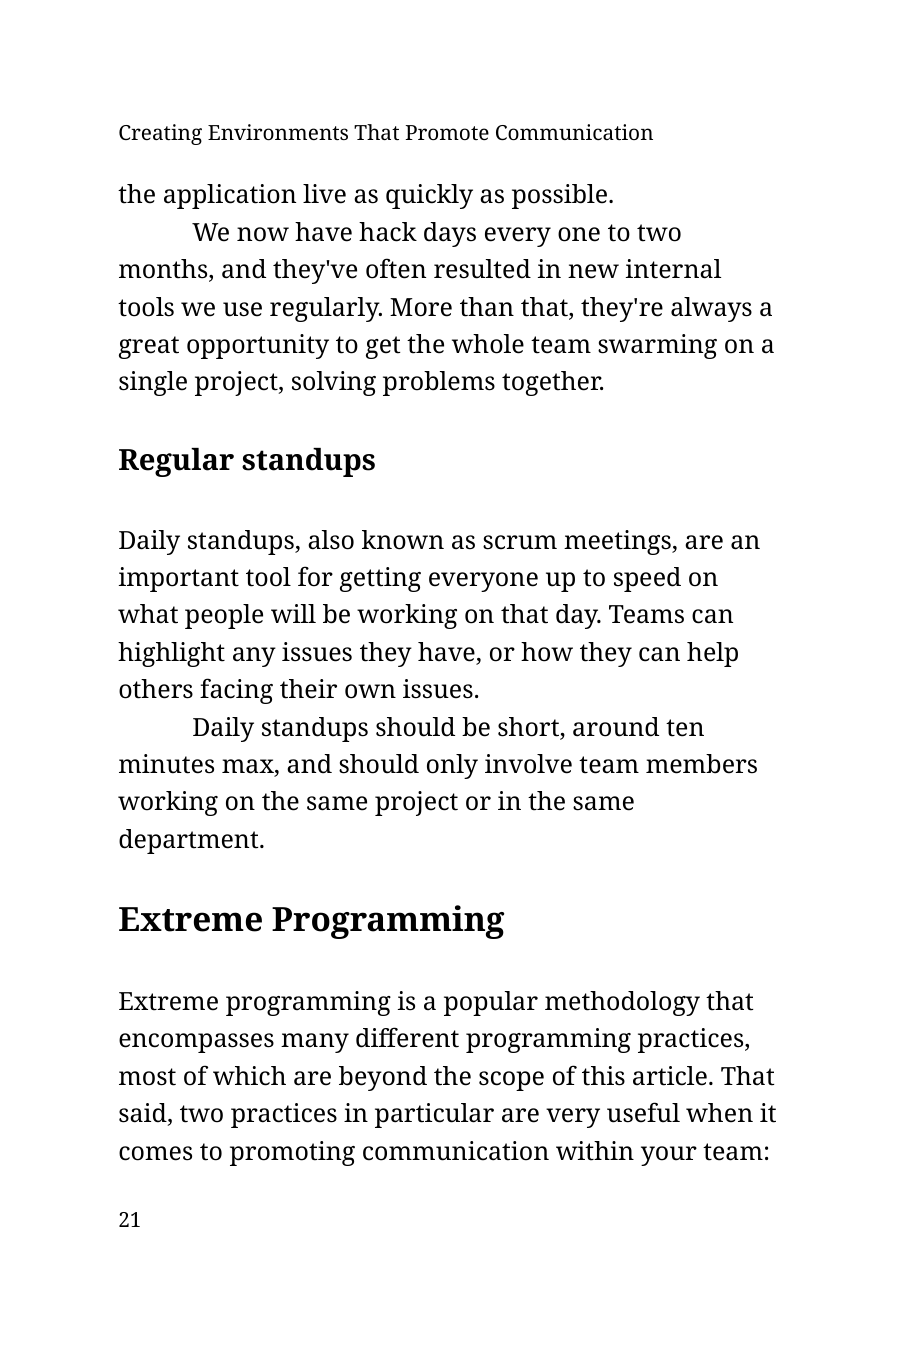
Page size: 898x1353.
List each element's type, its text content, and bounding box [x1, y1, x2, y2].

text We now have hack days every one to two months, and they've often resulted in new internal tools we use regularly. More than that, they're always a great opportunity to get the whole team swarming on a single project, solving problems together. [118, 214, 779, 398]
text Extreme programming is a popular methodology that encompasses many different programming practices, most of which are beyond the scope of this article. That said, two practices in particular are very useful when it comes to promoting communication within your team: [118, 983, 779, 1167]
subtitle Extreme Programming [118, 896, 779, 942]
text Daily standups should be short, around ten minutes max, and should only involve team members working on the same project or in the same department. [118, 709, 779, 856]
subtitle Regular standups [118, 439, 779, 478]
text the application live as quickly as possible. [118, 177, 779, 211]
text Daily standups, also known as scrum meetings, are an important tool for getting everyone up to speed on what people will be working on that day. Teams can highlight any issues they have, or how they can help others facing their own issues. [118, 522, 779, 706]
